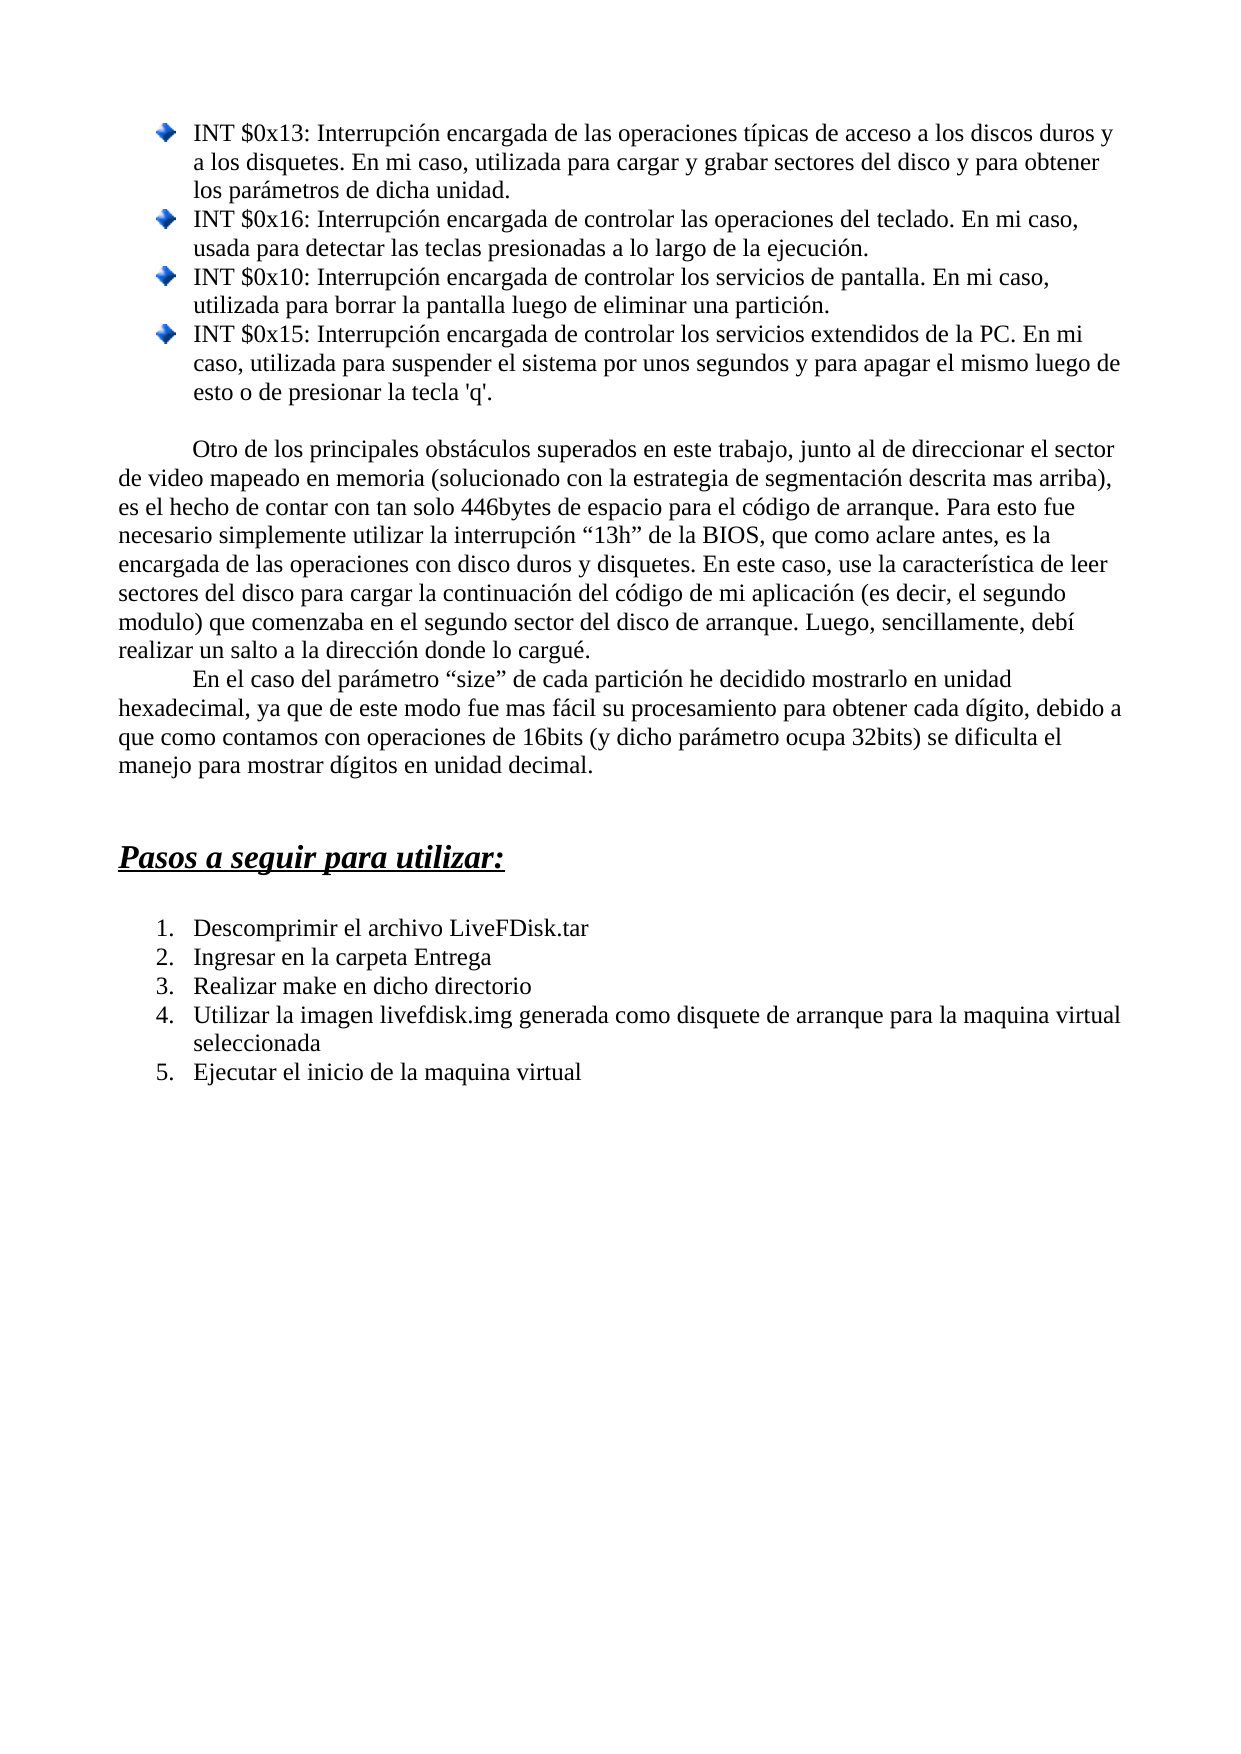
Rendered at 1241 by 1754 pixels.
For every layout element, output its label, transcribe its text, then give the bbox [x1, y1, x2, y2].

picture [156, 266, 176, 286]
list Descomprimir el archivo LiveFDisk.tar [156, 913, 1122, 942]
list INT $0x10: Interrupción encargada de controlar los servicios de pantalla. En mi caso, utilizada para borrar la pantalla luego de eliminar una partición. [156, 262, 1122, 319]
text Otro de los principales obstáculos superados en este trabajo, junto al de direccionar el sector de video mapeado en memoria (solucionado con la estrategia de segmentación descrita mas arriba), es el hecho de contar con tan solo 446bytes de espacio para el código de arranque. Para esto fue necesario simplemente utilizar la interrupción “13h” de la BIOS, que como aclare antes, es la encargada de las operaciones con disco duros y disquetes. En este caso, use la característica de leer sectores del disco para cargar la continuación del código de mi aplicación (es decir, el segundo modulo) que comenzaba en el segundo sector del disco de arranque. Luego, sencillamente, debí realizar un salto a la dirección donde lo cargué. [118, 434, 1122, 664]
list Ejecutar el inicio de la maquina virtual [156, 1057, 1122, 1086]
list INT $0x16: Interrupción encargada de controlar las operaciones del teclado. En mi caso, usada para detectar las teclas presionadas a lo largo de la ejecución. [156, 204, 1122, 262]
list Utilizar la imagen livefdisk.img generada como disquete de arranque para la maquina virtual seleccionada [156, 1000, 1122, 1057]
list INT $0x15: Interrupción encargada de controlar los servicios extendidos de la PC. En mi caso, utilizada para suspender el sistema por unos segundos y para apagar el mismo luego de esto o de presionar la tecla 'q'. [156, 319, 1122, 406]
text Pasos a seguir para utilizar: [118, 837, 1122, 875]
text En el caso del parámetro “size” de cada partición he decidido mostrarlo en unidad hexadecimal, ya que de este modo fue mas fácil su procesamiento para obtener cada dígito, debido a que como contamos con operaciones de 16bits (y dicho parámetro ocupa 32bits) se dificulta el manejo para mostrar dígitos en unidad decimal. [118, 664, 1122, 779]
list INT $0x13: Interrupción encargada de las operaciones típicas de acceso a los discos duros y a los disquetes. En mi caso, utilizada para cargar y grabar sectores del disco y para obtener los parámetros de dicha unidad. [156, 118, 1122, 204]
picture [156, 209, 176, 229]
picture [156, 123, 176, 142]
picture [156, 324, 176, 344]
list Realizar make en dicho directorio [156, 971, 1122, 1000]
list Ingresar en la carpeta Entrega [156, 942, 1122, 971]
